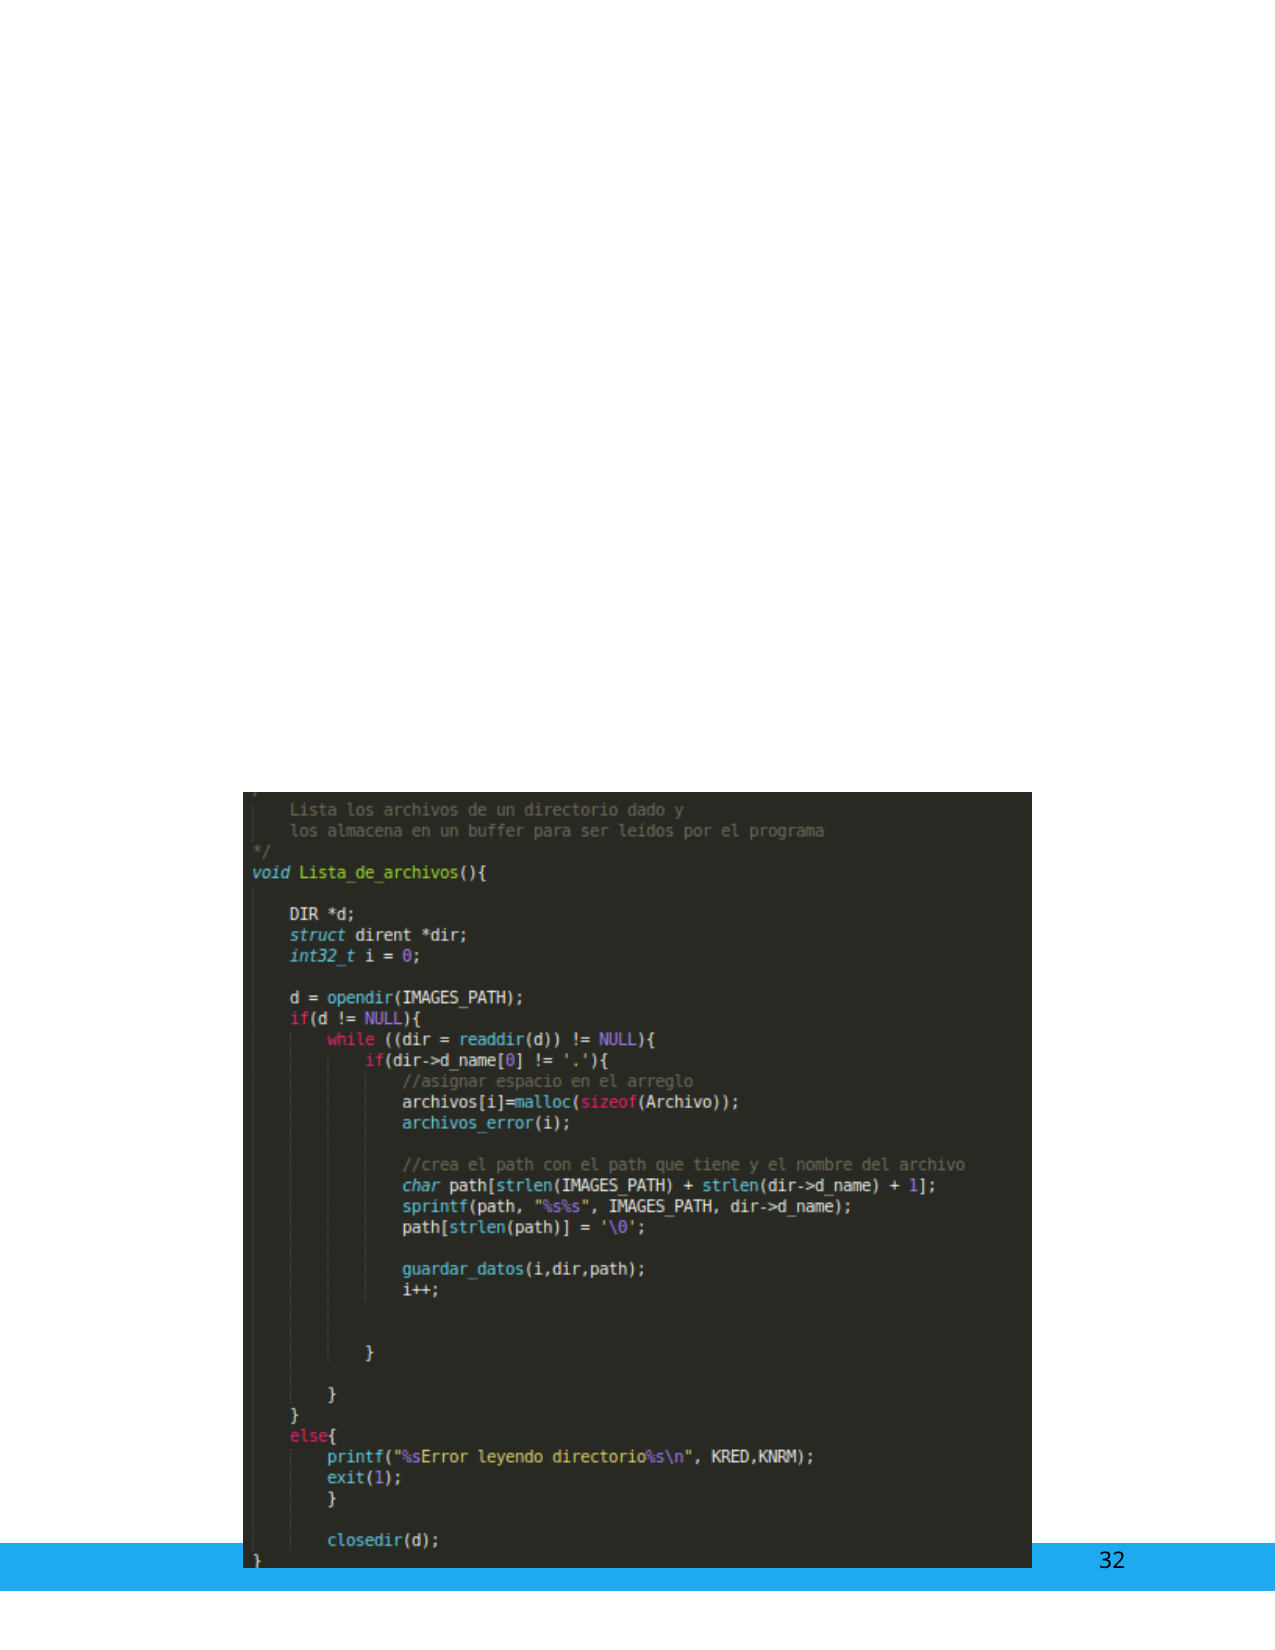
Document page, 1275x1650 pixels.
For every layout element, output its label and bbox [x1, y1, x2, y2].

picture [0, 792, 1275, 1591]
